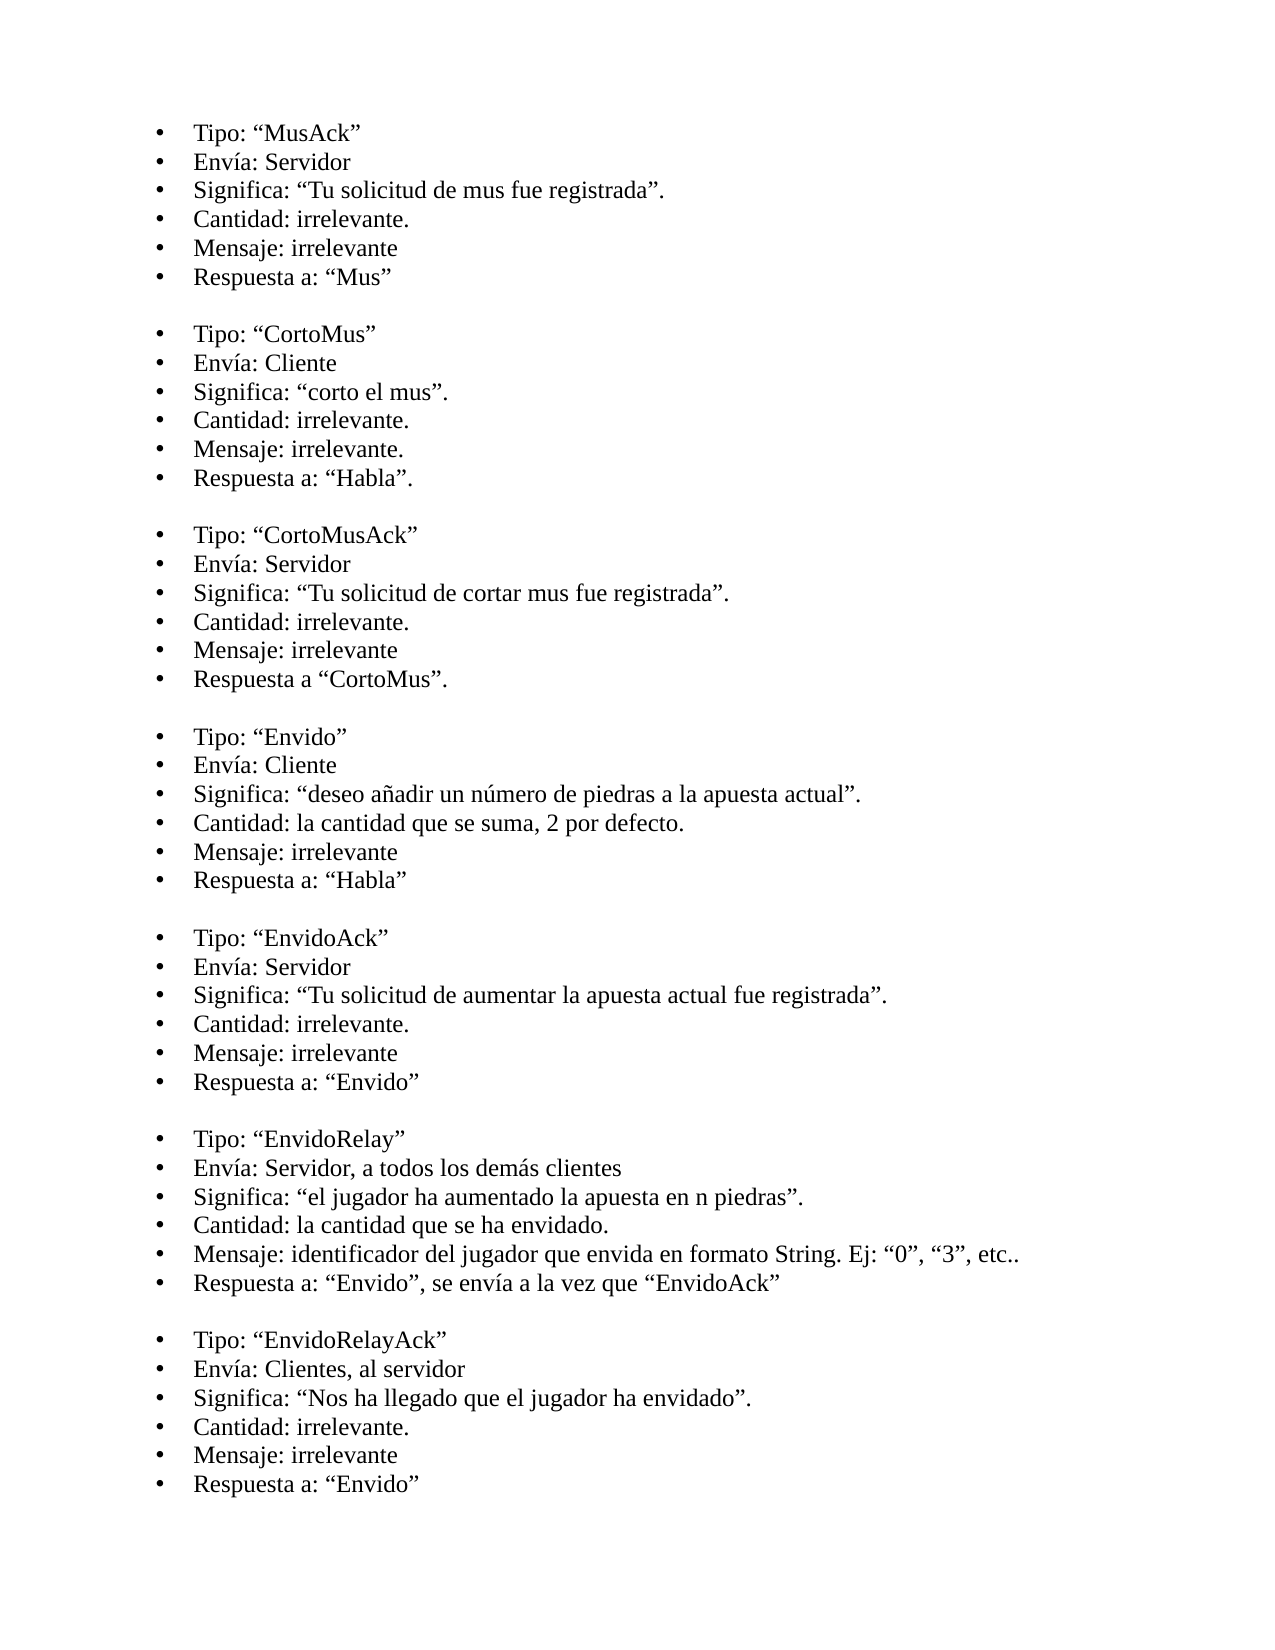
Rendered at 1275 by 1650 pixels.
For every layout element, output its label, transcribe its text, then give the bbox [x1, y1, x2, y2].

list Mensaje: irrelevante [156, 837, 1157, 866]
list Significa: “Tu solicitud de cortar mus fue registrada”. [156, 578, 1157, 607]
list Respuesta a: “Mus” [156, 262, 1157, 291]
list Cantidad: irrelevante. [156, 1009, 1157, 1038]
list Cantidad: irrelevante. [156, 607, 1157, 636]
list Respuesta a “CortoMus”. [156, 664, 1157, 693]
list Mensaje: irrelevante. [156, 434, 1157, 463]
list Tipo: “EnvidoAck” [156, 923, 1157, 952]
list Cantidad: la cantidad que se suma, 2 por defecto. [156, 808, 1157, 837]
list Envía: Servidor [156, 147, 1157, 176]
list Respuesta a: “Habla”. [156, 463, 1157, 492]
list Mensaje: irrelevante [156, 233, 1157, 262]
list Significa: “corto el mus”. [156, 377, 1157, 406]
list Respuesta a: “Envido” [156, 1067, 1157, 1096]
list Mensaje: irrelevante [156, 1441, 1157, 1469]
list Significa: “Tu solicitud de aumentar la apuesta actual fue registrada”. [156, 981, 1157, 1009]
list Respuesta a: “Habla” [156, 866, 1157, 894]
list Mensaje: irrelevante [156, 636, 1157, 664]
list Respuesta a: “Envido”, se envía a la vez que “EnvidoAck” [156, 1268, 1157, 1297]
list Envía: Servidor, a todos los demás clientes [156, 1153, 1157, 1182]
list Significa: “el jugador ha aumentado la apuesta en n piedras”. [156, 1182, 1157, 1211]
list Mensaje: irrelevante [156, 1038, 1157, 1067]
list Tipo: “MusAck” [156, 118, 1157, 147]
list Cantidad: la cantidad que se ha envidado. [156, 1211, 1157, 1239]
list Tipo: “EnvidoRelayAck” [156, 1326, 1157, 1354]
list Tipo: “CortoMusAck” [156, 521, 1157, 549]
list Significa: “deseo añadir un número de piedras a la apuesta actual”. [156, 779, 1157, 808]
list Tipo: “CortoMus” [156, 319, 1157, 348]
list Envía: Clientes, al servidor [156, 1354, 1157, 1383]
list Significa: “Nos ha llegado que el jugador ha envidado”. [156, 1383, 1157, 1412]
list Mensaje: identificador del jugador que envida en formato String. Ej: “0”, “3”, etc.. [156, 1239, 1157, 1268]
list Tipo: “EnvidoRelay” [156, 1124, 1157, 1153]
list Envía: Servidor [156, 549, 1157, 578]
list Respuesta a: “Envido” [156, 1469, 1157, 1498]
list Envía: Servidor [156, 952, 1157, 981]
list Cantidad: irrelevante. [156, 204, 1157, 233]
list Tipo: “Envido” [156, 722, 1157, 751]
list Significa: “Tu solicitud de mus fue registrada”. [156, 176, 1157, 204]
list Cantidad: irrelevante. [156, 1412, 1157, 1441]
list Envía: Cliente [156, 751, 1157, 779]
list Cantidad: irrelevante. [156, 406, 1157, 434]
list Envía: Cliente [156, 348, 1157, 377]
